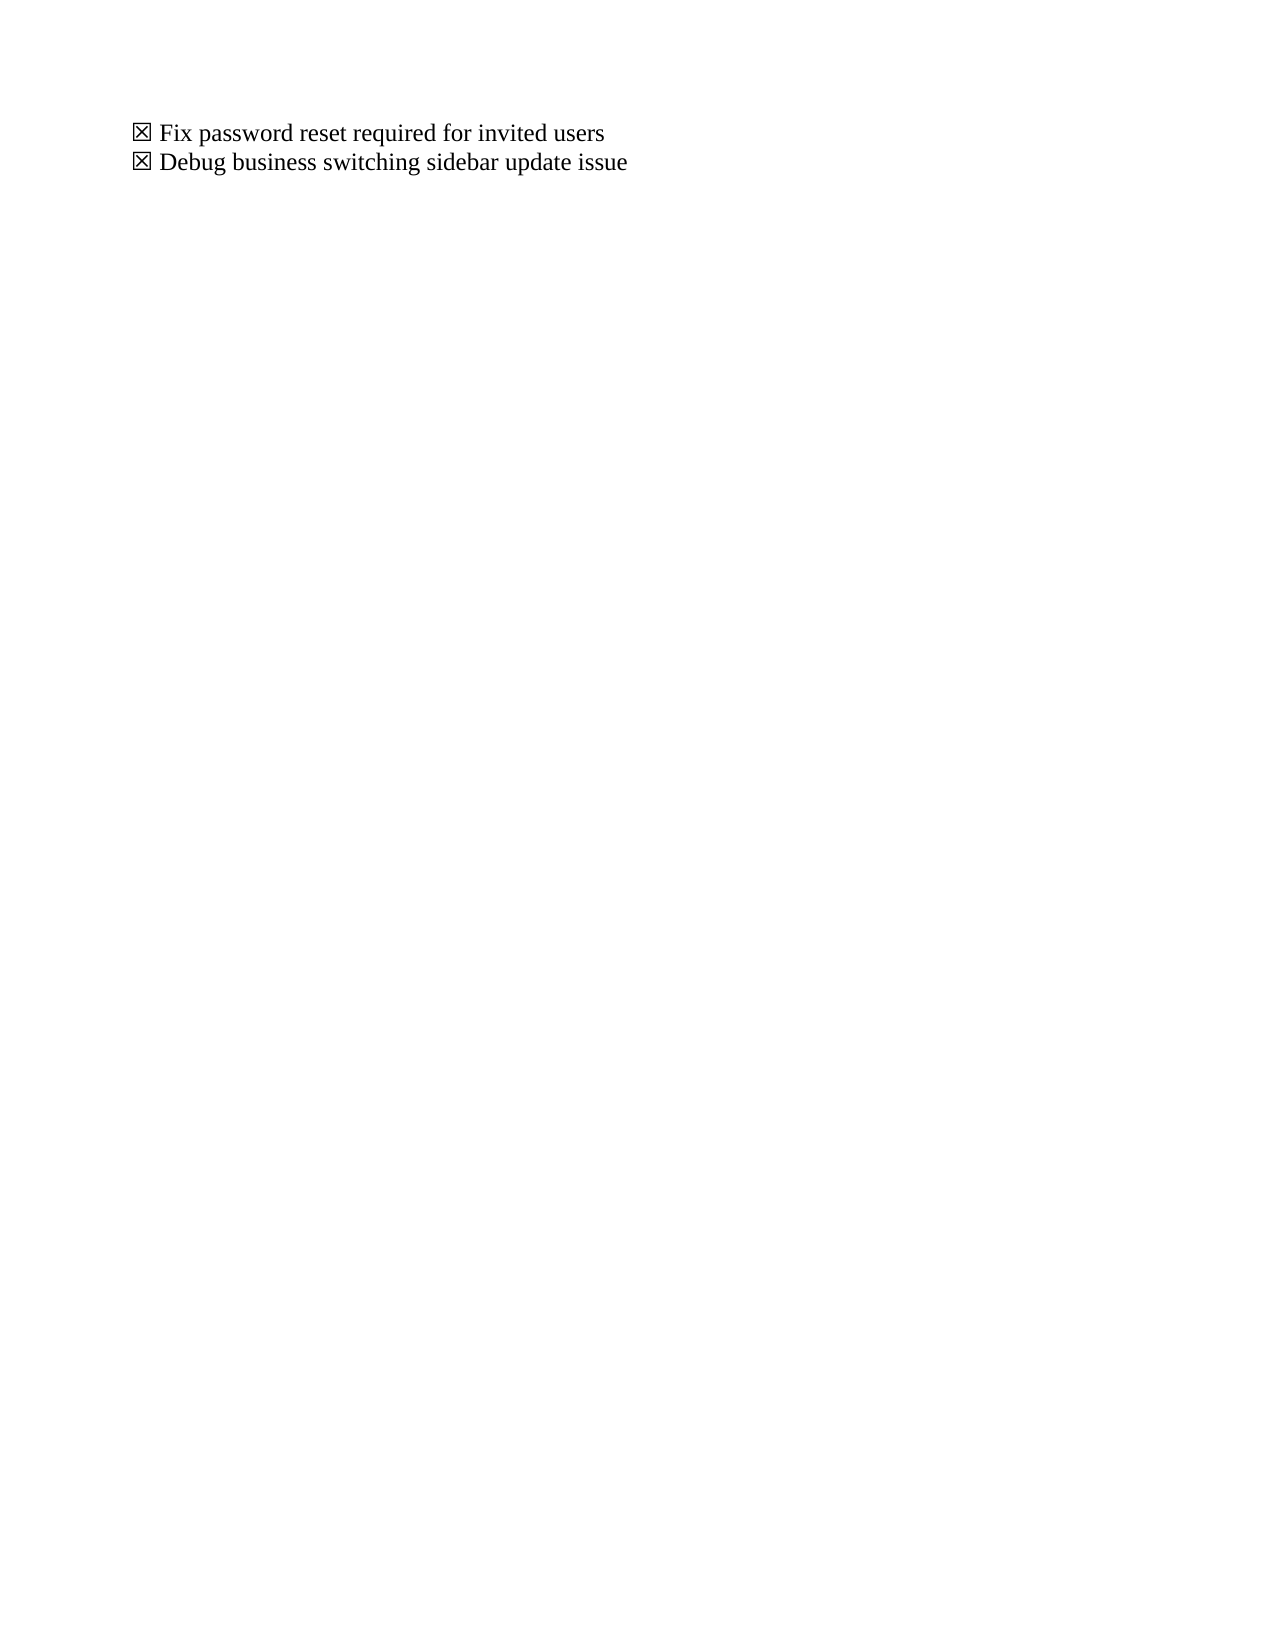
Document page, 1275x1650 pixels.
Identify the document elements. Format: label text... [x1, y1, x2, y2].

text ☒ Fix password reset required for invited users [118, 118, 1157, 147]
text ☒ Debug business switching sidebar update issue [118, 147, 1157, 176]
